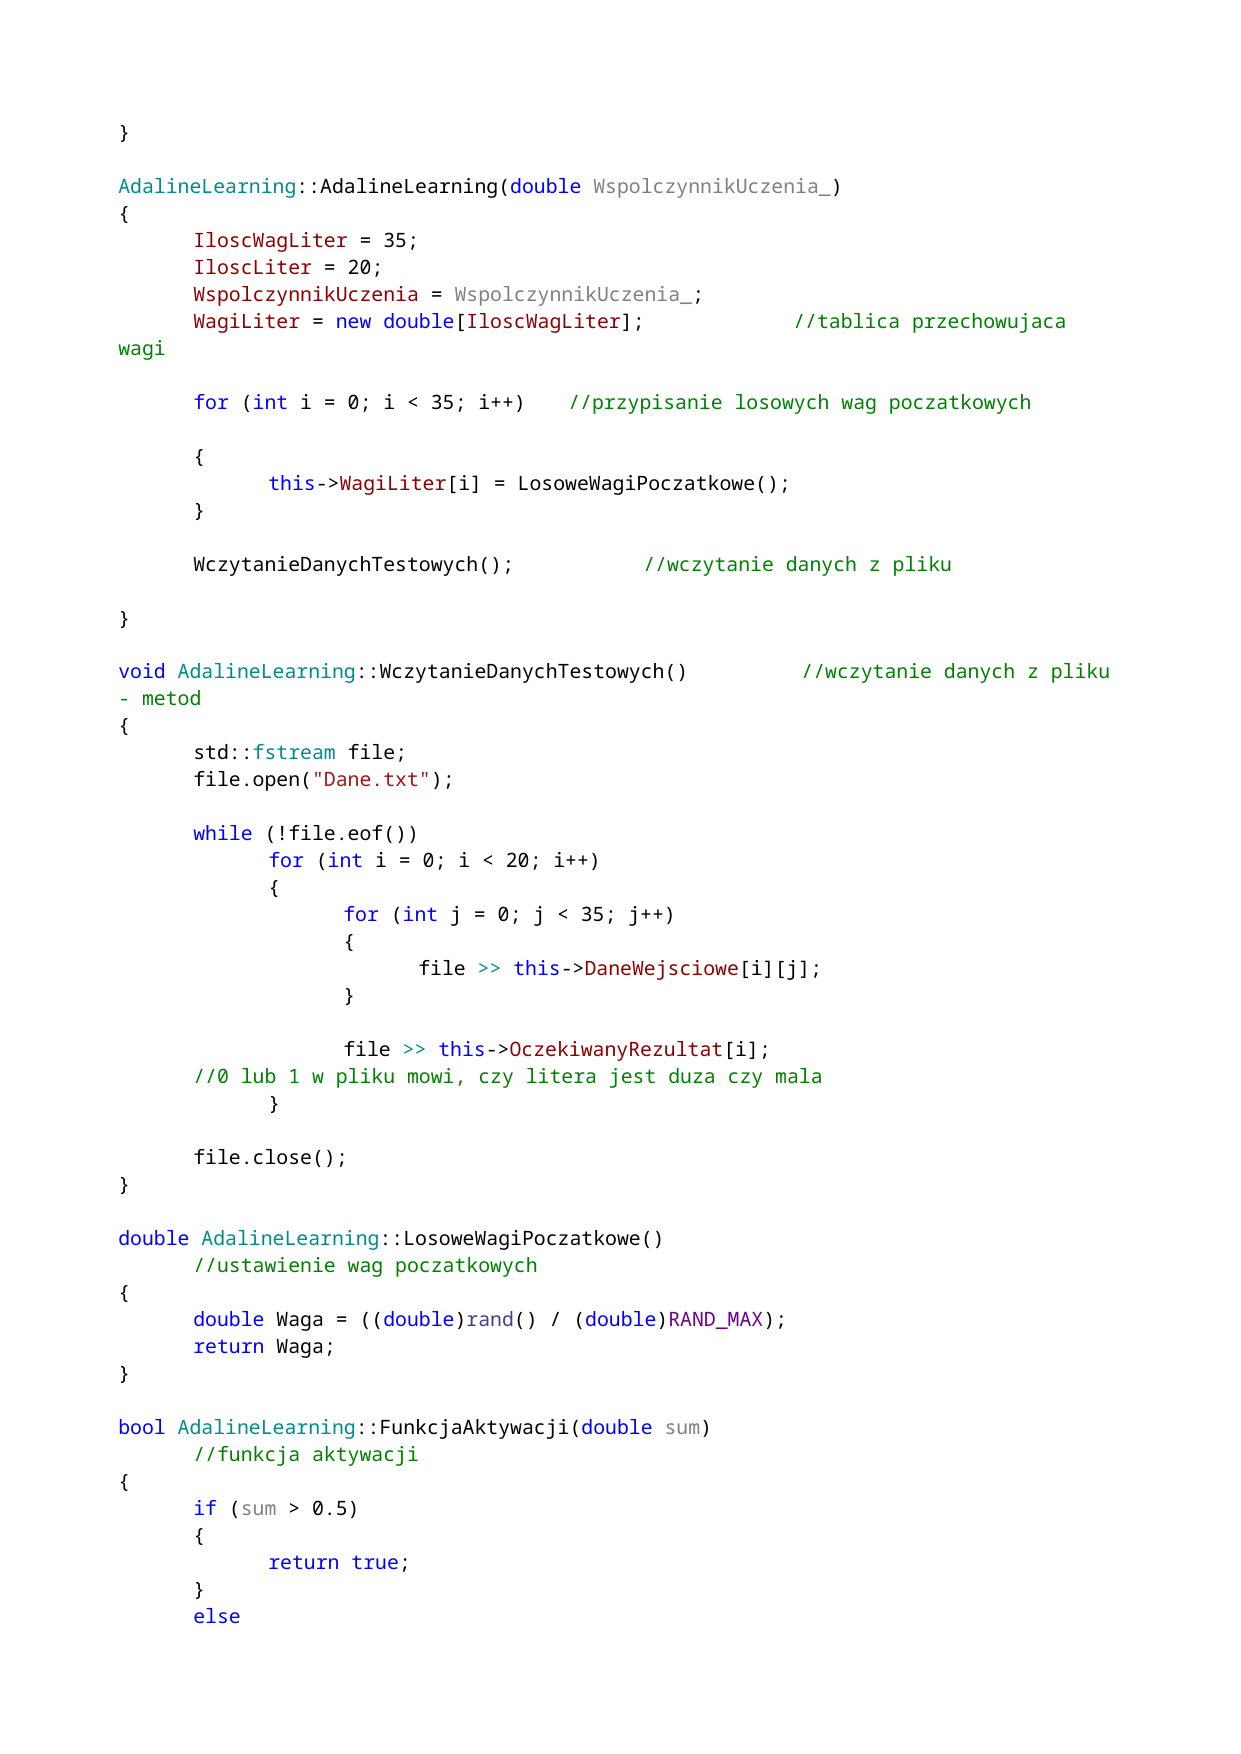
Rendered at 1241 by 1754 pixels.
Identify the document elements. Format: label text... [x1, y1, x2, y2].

text } [118, 118, 1122, 145]
text } [118, 1575, 1122, 1602]
text } [118, 1359, 1122, 1386]
text double Waga = ((double)rand() / (double)RAND_MAX); [118, 1305, 1122, 1332]
text WczytanieDanychTestowych(); //wczytanie danych z pliku [118, 550, 1122, 604]
text bool AdalineLearning::FunkcjaAktywacji(double sum) //funkcja aktywacji [118, 1413, 1122, 1467]
text IloscLiter = 20; [118, 253, 1122, 280]
text } [118, 1170, 1122, 1197]
text for (int i = 0; i < 20; i++) [118, 847, 1122, 873]
text { [118, 873, 1122, 901]
text { [118, 199, 1122, 226]
text { [118, 927, 1122, 954]
text } [118, 1089, 1122, 1116]
text WspolczynnikUczenia = WspolczynnikUczenia_; [118, 280, 1122, 307]
text WagiLiter = new double[IloscWagLiter]; //tablica przechowujaca wagi [118, 307, 1122, 361]
text std::fstream file; [118, 739, 1122, 766]
text if (sum > 0.5) [118, 1494, 1122, 1521]
text for (int i = 0; i < 35; i++) //przypisanie losowych wag poczatkowych [118, 388, 1122, 442]
text file.close(); [118, 1143, 1122, 1170]
text { [118, 442, 1122, 469]
text } [118, 496, 1122, 523]
text } [118, 981, 1122, 1008]
text file >> this->DaneWejsciowe[i][j]; [118, 954, 1122, 981]
text this->WagiLiter[i] = LosoweWagiPoczatkowe(); [118, 469, 1122, 496]
text return true; [118, 1548, 1122, 1575]
text while (!file.eof()) [118, 819, 1122, 847]
text { [118, 1467, 1122, 1494]
text } [118, 604, 1122, 631]
text double AdalineLearning::LosoweWagiPoczatkowe() //ustawienie wag poczatkowych [118, 1224, 1122, 1278]
text AdalineLearning::AdalineLearning(double WspolczynnikUczenia_) [118, 172, 1122, 199]
text { [118, 1278, 1122, 1305]
text void AdalineLearning::WczytanieDanychTestowych() //wczytanie danych z pliku - metod [118, 658, 1122, 712]
text return Waga; [118, 1332, 1122, 1359]
text for (int j = 0; j < 35; j++) [118, 901, 1122, 927]
text { [118, 1521, 1122, 1548]
text else [118, 1602, 1122, 1629]
text file.open("Dane.txt"); [118, 766, 1122, 793]
text { [118, 712, 1122, 739]
text file >> this->OczekiwanyRezultat[i]; //0 lub 1 w pliku mowi, czy litera jest duza czy mala [118, 1035, 1122, 1089]
text IloscWagLiter = 35; [118, 226, 1122, 253]
